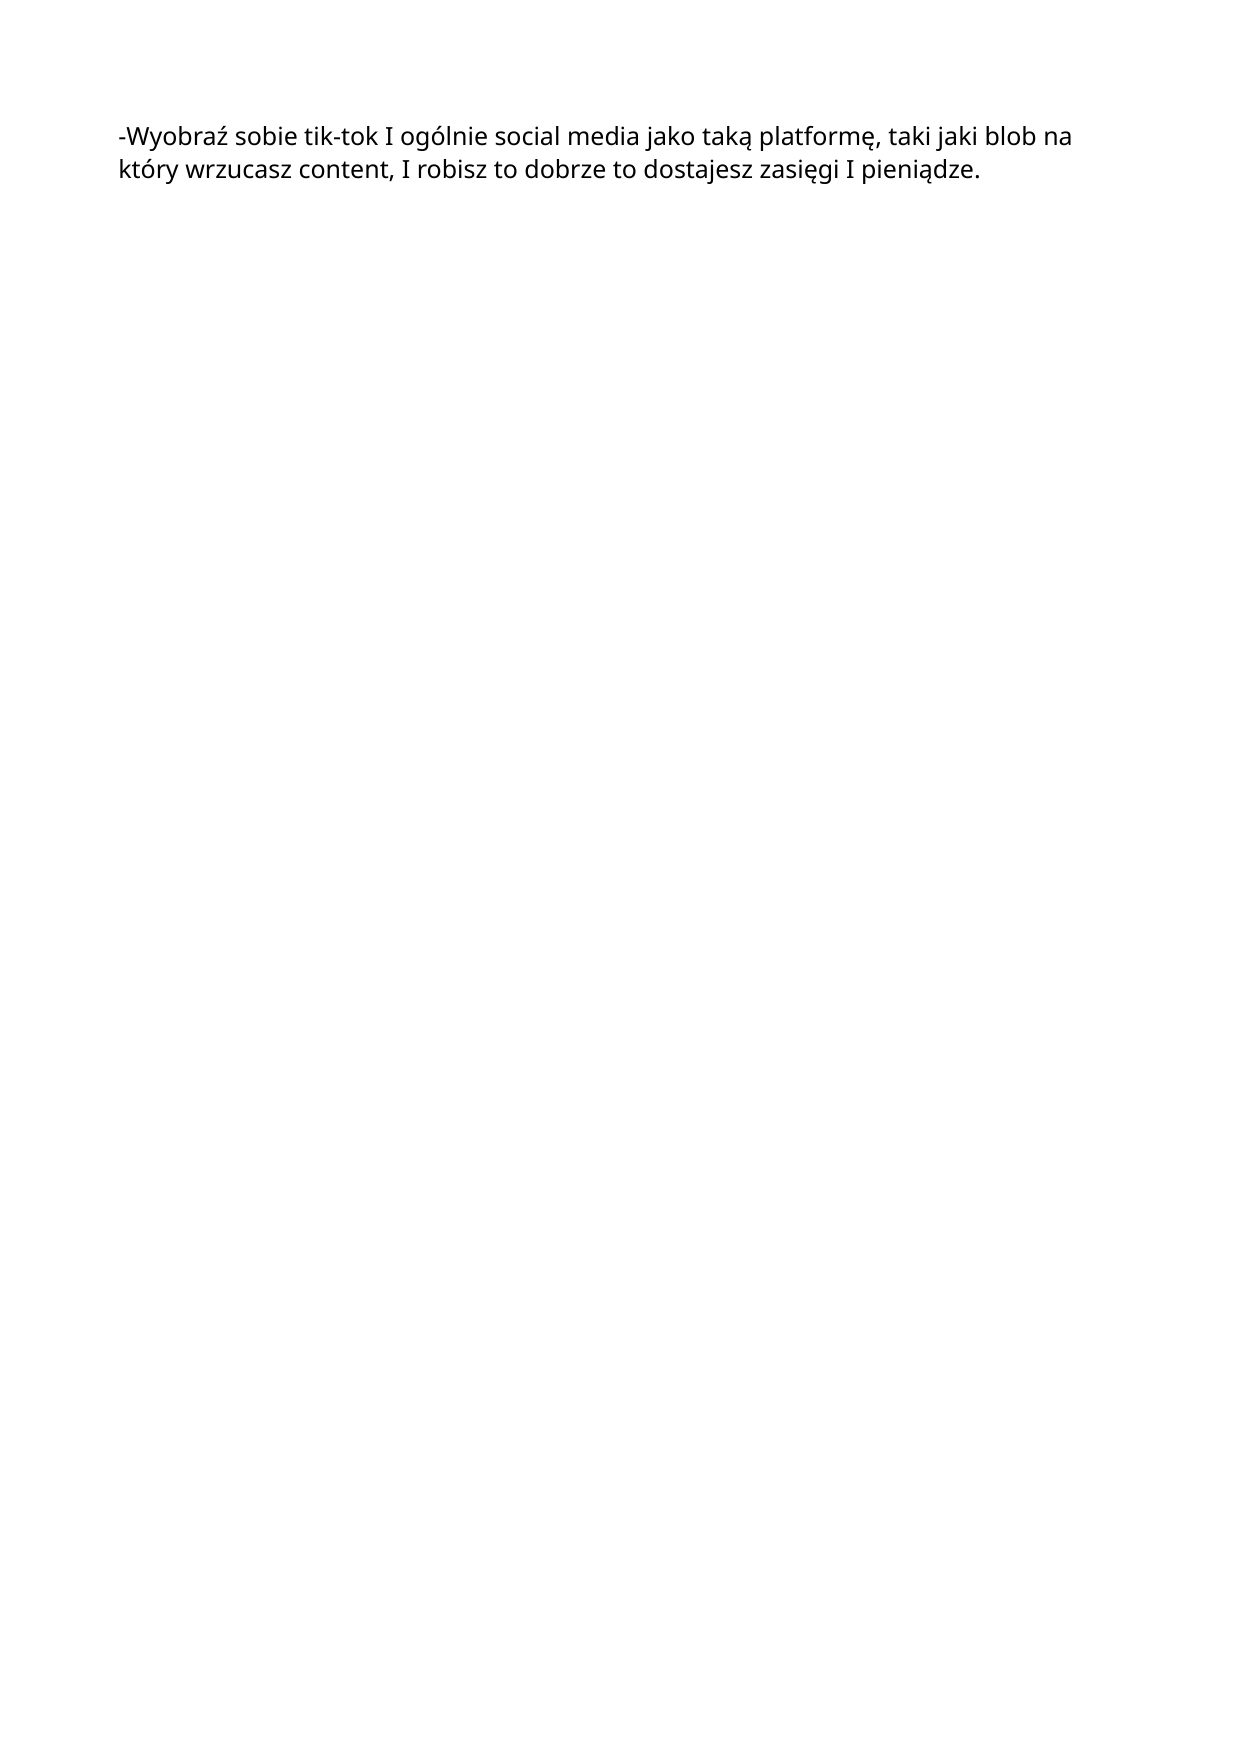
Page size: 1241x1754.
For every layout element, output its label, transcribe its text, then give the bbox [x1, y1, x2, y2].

text -Wyobraź sobie tik-tok I ogólnie social media jako taką platformę, taki jaki blob na który wrzucasz content, I robisz to dobrze to dostajesz zasięgi I pieniądze. [118, 118, 1122, 186]
